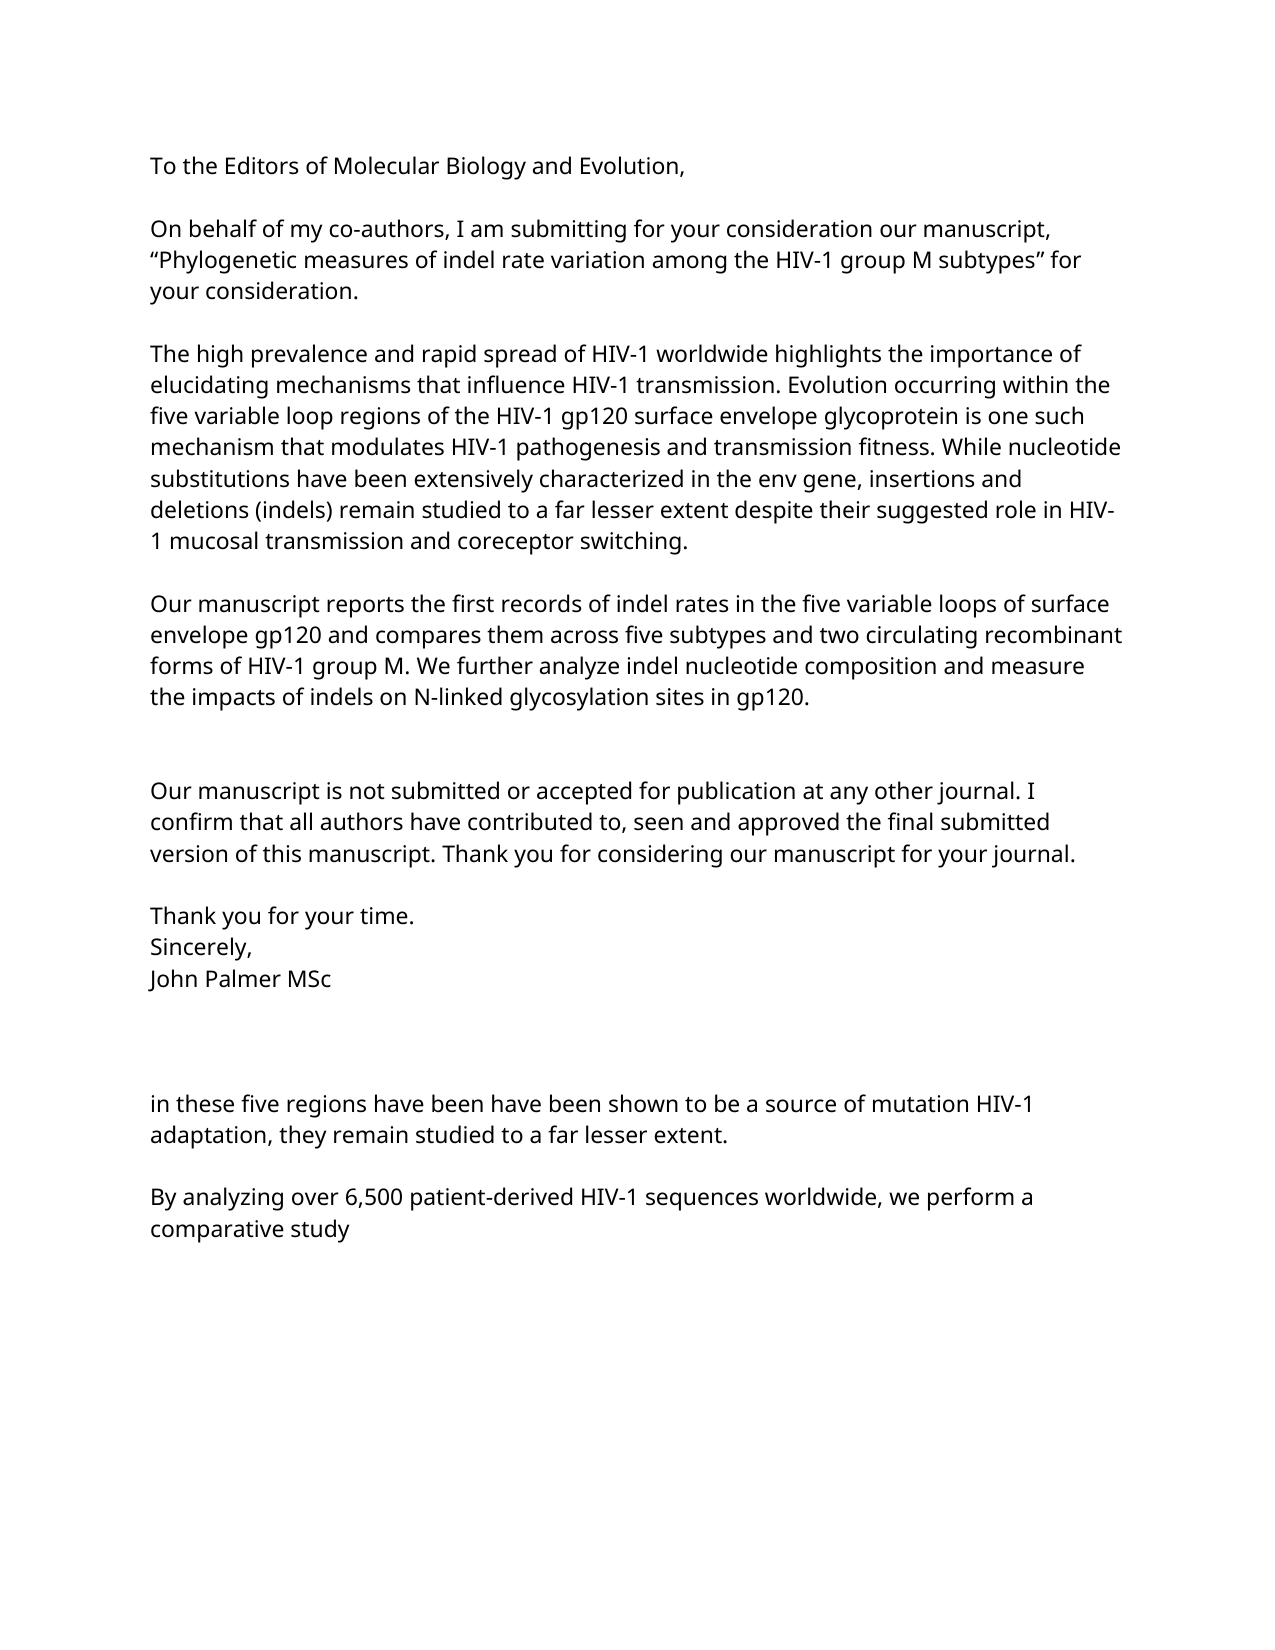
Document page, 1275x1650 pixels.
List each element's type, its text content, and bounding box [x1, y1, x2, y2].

text To the Editors of Molecular Biology and Evolution, [150, 150, 1125, 181]
text Our manuscript is not submitted or accepted for publication at any other journal. I confirm that all authors have contributed to, seen and approved the final submitted version of this manuscript. Thank you for considering our manuscript for your journal. [150, 775, 1125, 869]
text Our manuscript reports the first records of indel rates in the five variable loops of surface envelope gp120 and compares them across five subtypes and two circulating recombinant forms of HIV-1 group M. We further analyze indel nucleotide composition and measure the impacts of indels on N-linked glycosylation sites in gp120. [150, 587, 1125, 712]
text The high prevalence and rapid spread of HIV-1 worldwide highlights the importance of elucidating mechanisms that influence HIV-1 transmission. Evolution occurring within the five variable loop regions of the HIV-1 gp120 surface envelope glycoprotein is one such mechanism that modulates HIV-1 pathogenesis and transmission fitness. While nucleotide substitutions have been extensively characterized in the env gene, insertions and deletions (indels) remain studied to a far lesser extent despite their suggested role in HIV-1 mucosal transmission and coreceptor switching. [150, 337, 1125, 556]
text Thank you for your time. [150, 900, 1125, 931]
text John Palmer MSc [150, 962, 1125, 994]
text in these five regions have been have been shown to be a source of mutation HIV-1 adaptation, they remain studied to a far lesser extent. [150, 1087, 1125, 1150]
text By analyzing over 6,500 patient-derived HIV-1 sequences worldwide, we perform a comparative study [150, 1181, 1125, 1244]
text On behalf of my co-authors, I am submitting for your consideration our manuscript, “Phylogenetic measures of indel rate variation among the HIV-1 group M subtypes” for your consideration. [150, 212, 1125, 306]
text Sincerely, [150, 931, 1125, 962]
